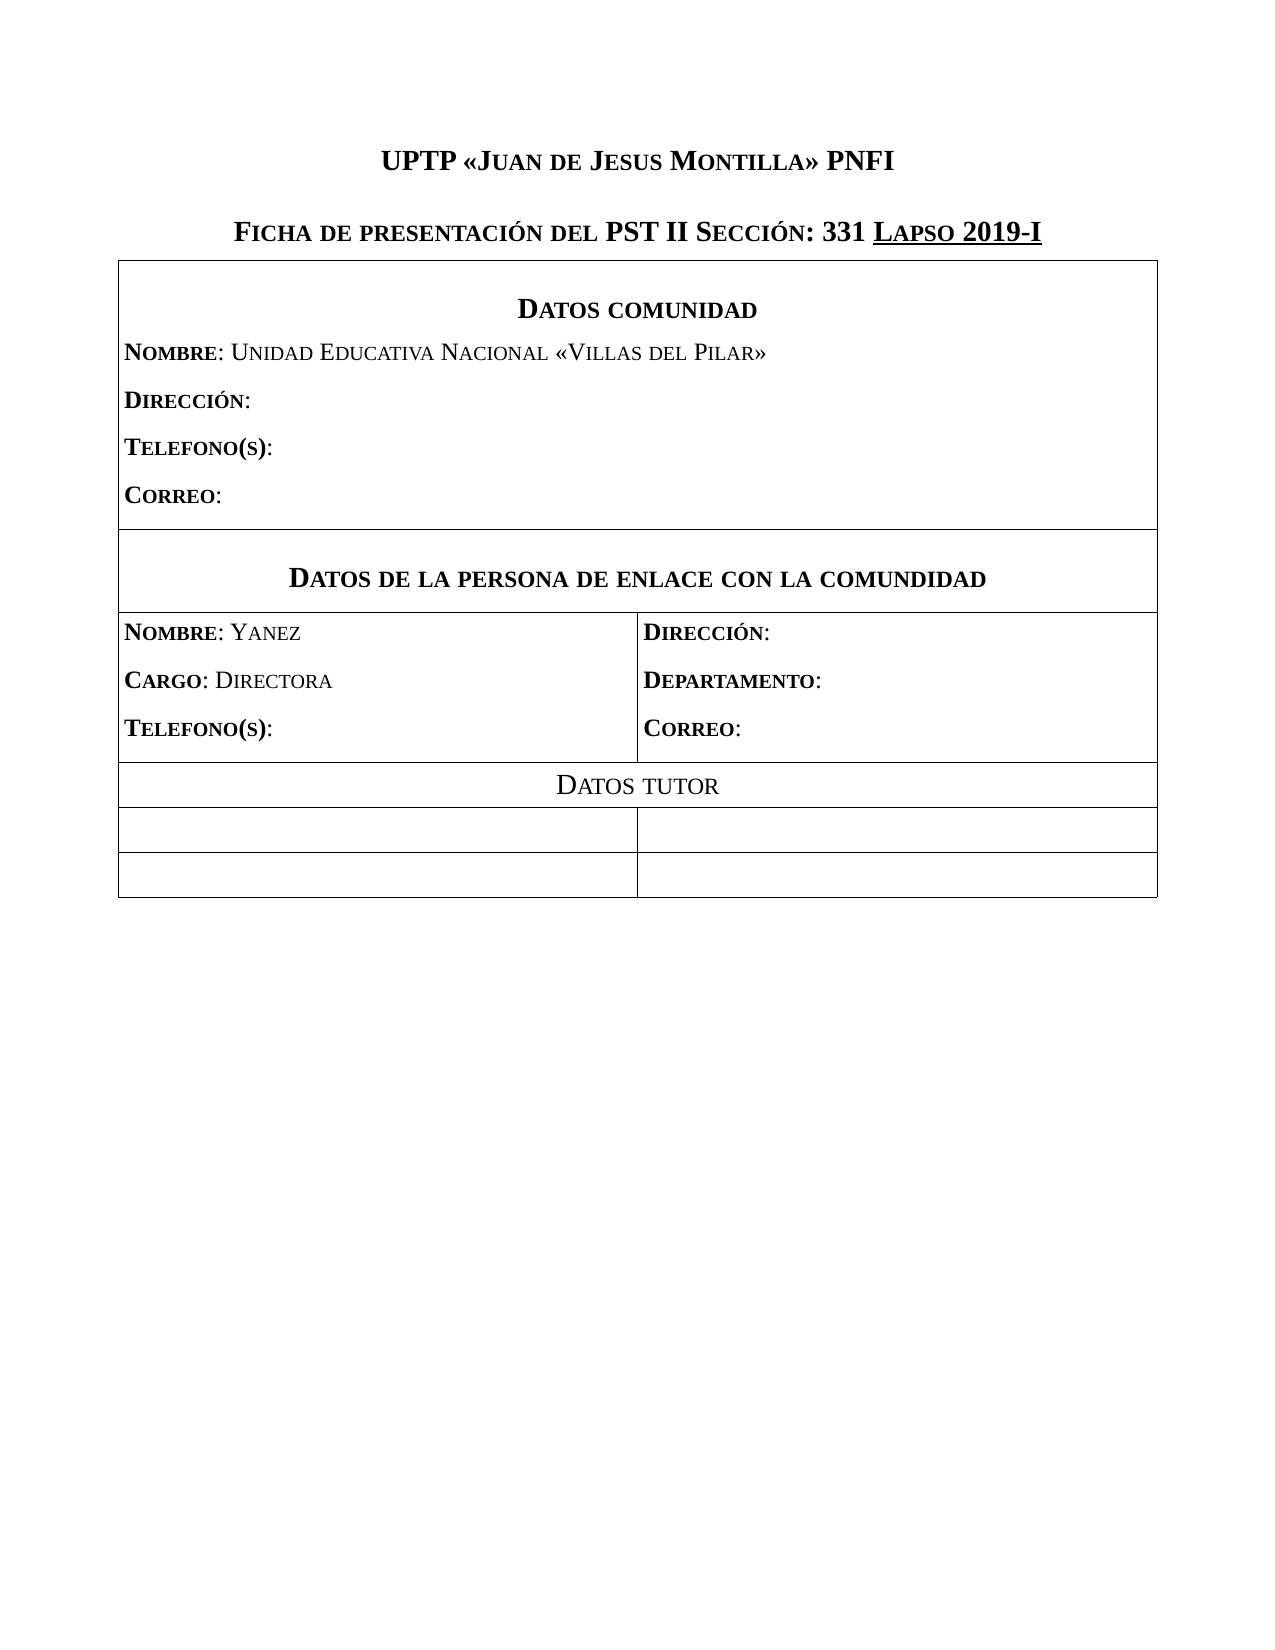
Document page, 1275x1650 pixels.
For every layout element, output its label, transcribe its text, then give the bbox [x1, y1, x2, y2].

table_cell [638, 808, 1157, 852]
table_header Datos comunidad Nombre: Unidad Educativa Nacional «Villas del Pilar» Dirección: Telefono(s): Correo: [119, 261, 1157, 529]
text UPTP «Juan de Jesus Montilla» PNFI [118, 143, 1157, 177]
table_cell [119, 853, 637, 897]
table_cell Datos tutor [119, 763, 1157, 807]
text Ficha de presentación del PST II Sección: 331 Lapso 2019-I [118, 214, 1157, 248]
table_cell [119, 808, 637, 852]
table_cell Datos de la persona de enlace con la comundidad [119, 530, 1157, 612]
table_cell Dirección: Departamento: Correo: [638, 613, 1157, 762]
table_cell [638, 853, 1157, 897]
table_cell Nombre: Yanez Cargo: Directora Telefono(s): [119, 613, 637, 762]
